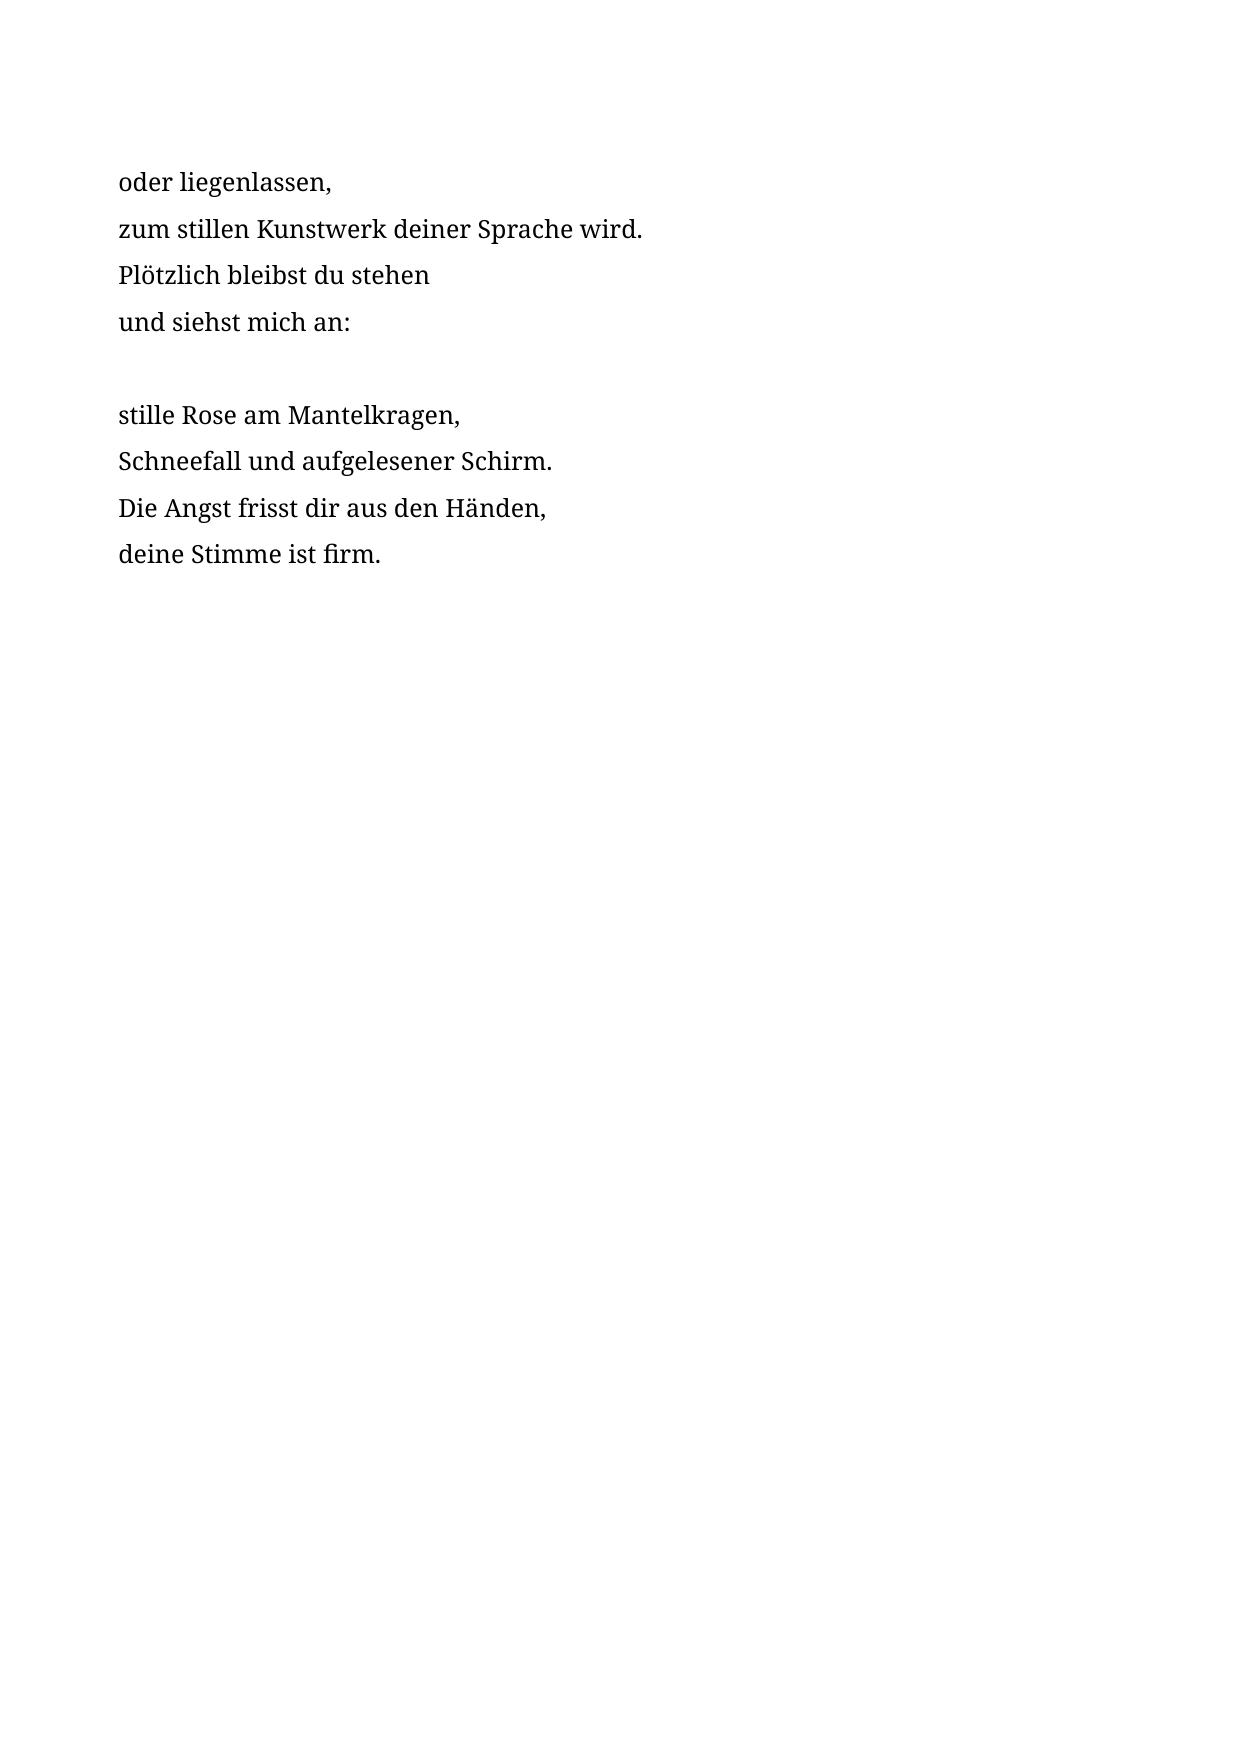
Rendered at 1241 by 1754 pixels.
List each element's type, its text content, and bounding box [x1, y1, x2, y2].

text und siehst mich an: [118, 304, 1122, 338]
text oder liegenlassen, [118, 165, 1122, 199]
text Schneefall und aufgelesener Schirm. [118, 444, 1122, 478]
text zum stillen Kunstwerk deiner Sprache wird. [118, 211, 1122, 245]
text Plötzlich bleibst du stehen [118, 258, 1122, 292]
text stille Rose am Mantelkragen, [118, 397, 1122, 432]
text deine Stimme ist firm. [118, 537, 1122, 571]
text Die Angst frisst dir aus den Händen, [118, 491, 1122, 525]
